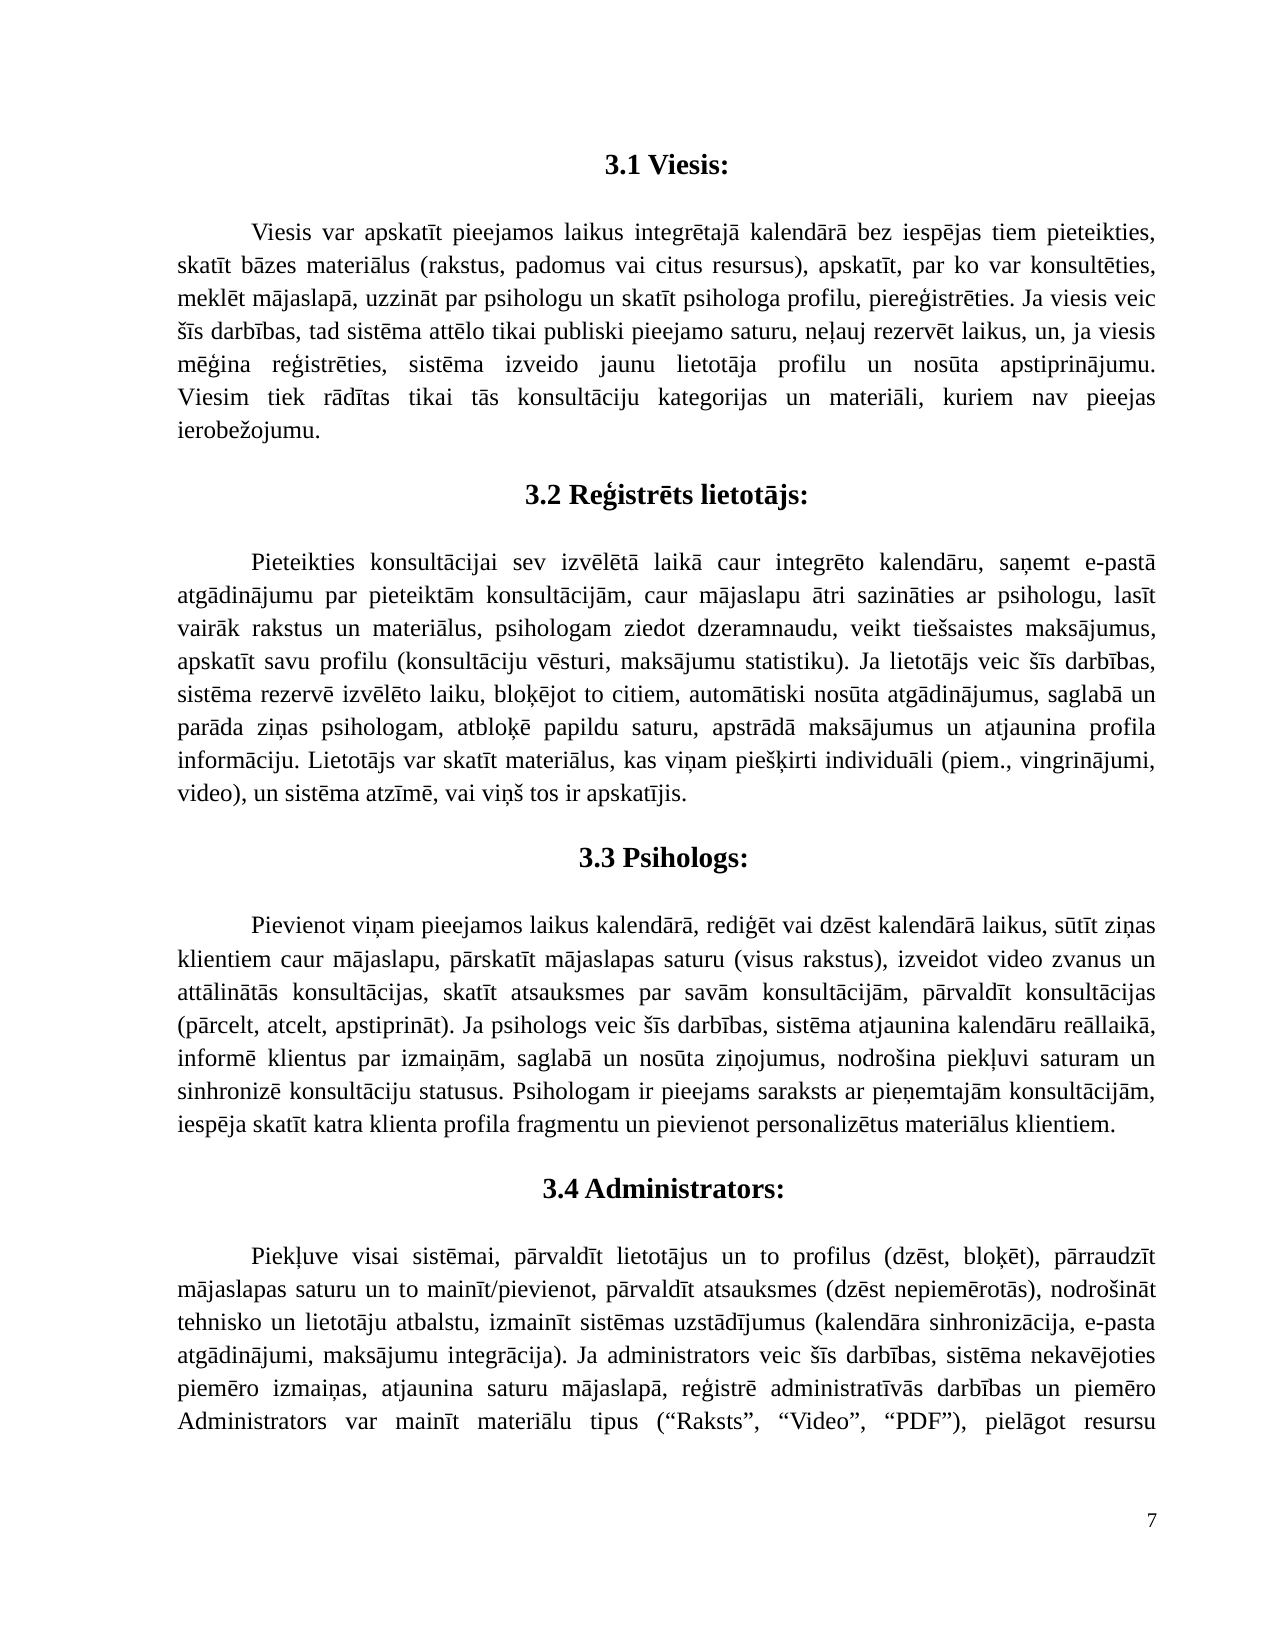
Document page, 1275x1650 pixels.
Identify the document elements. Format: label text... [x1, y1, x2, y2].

text Pievienot viņam pieejamos laikus kalendārā, rediģēt vai dzēst kalendārā laikus, sūtīt ziņas klientiem caur mājaslapu, pārskatīt mājaslapas saturu (visus rakstus), izveidot video zvanus un attālinātās konsultācijas, skatīt atsauksmes par savām konsultācijām, pārvaldīt konsultācijas (pārcelt, atcelt, apstiprināt). Ja psihologs veic šīs darbības, sistēma atjaunina kalendāru reāllaikā, informē klientus par izmaiņām, saglabā un nosūta ziņojumus, nodrošina piekļuvi saturam un sinhronizē konsultāciju statusus. Psihologam ir pieejams saraksts ar pieņemtajām konsultācijām, iespēja skatīt katra klienta profila fragmentu un pievienot personalizētus materiālus klientiem. [177, 900, 1157, 1137]
text Viesis var apskatīt pieejamos laikus integrētajā kalendārā bez iespējas tiem pieteikties, skatīt bāzes materiālus (rakstus, padomus vai citus resursus), apskatīt, par ko var konsultēties, meklēt mājaslapā, uzzināt par psihologu un skatīt psihologa profilu, piereģistrēties. Ja viesis veic šīs darbības, tad sistēma attēlo tikai publiski pieejamo saturu, neļauj rezervēt laikus, un, ja viesis mēģina reģistrēties, sistēma izveido jaunu lietotāja profilu un nosūta apstiprinājumu. Viesim tiek rādītas tikai tās konsultāciju kategorijas un materiāli, kuriem nav pieejas ierobežojumu. [177, 207, 1157, 444]
text Pieteikties konsultācijai sev izvēlētā laikā caur integrēto kalendāru, saņemt e-pastā atgādinājumu par pieteiktām konsultācijām, caur mājaslapu ātri sazināties ar psihologu, lasīt vairāk rakstus un materiālus, psihologam ziedot dzeramnaudu, veikt tiešsaistes maksājumus, apskatīt savu profilu (konsultāciju vēsturi, maksājumu statistiku). Ja lietotājs veic šīs darbības, sistēma rezervē izvēlēto laiku, bloķējot to citiem, automātiski nosūta atgādinājumus, saglabā un parāda ziņas psihologam, atbloķē papildu saturu, apstrādā maksājumus un atjaunina profila informāciju. Lietotājs var skatīt materiālus, kas viņam piešķirti individuāli (piem., vingrinājumi, video), un sistēma atzīmē, vai viņš tos ir apskatījis. [177, 537, 1157, 807]
text 3.2 Reģistrēts lietotājs: [177, 469, 1157, 511]
text 3.4 Administrators: [177, 1163, 1157, 1204]
text Piekļuve visai sistēmai, pārvaldīt lietotājus un to profilus (dzēst, bloķēt), pārraudzīt mājaslapas saturu un to mainīt/pievienot, pārvaldīt atsauksmes (dzēst nepiemērotās), nodrošināt tehnisko un lietotāju atbalstu, izmainīt sistēmas uzstādījumus (kalendāra sinhronizācija, e-pasta atgādinājumi, maksājumu integrācija). Ja administrators veic šīs darbības, sistēma nekavējoties piemēro izmaiņas, atjaunina saturu mājaslapā, reģistrē administratīvās darbības un piemēro Administrators var mainīt materiālu tipus (“Raksts”, “Video”, “PDF”), pielāgot resursu [177, 1230, 1157, 1435]
text 3.1 Viesis: [177, 118, 1157, 181]
text 3.3 Psihologs: [177, 833, 1157, 874]
